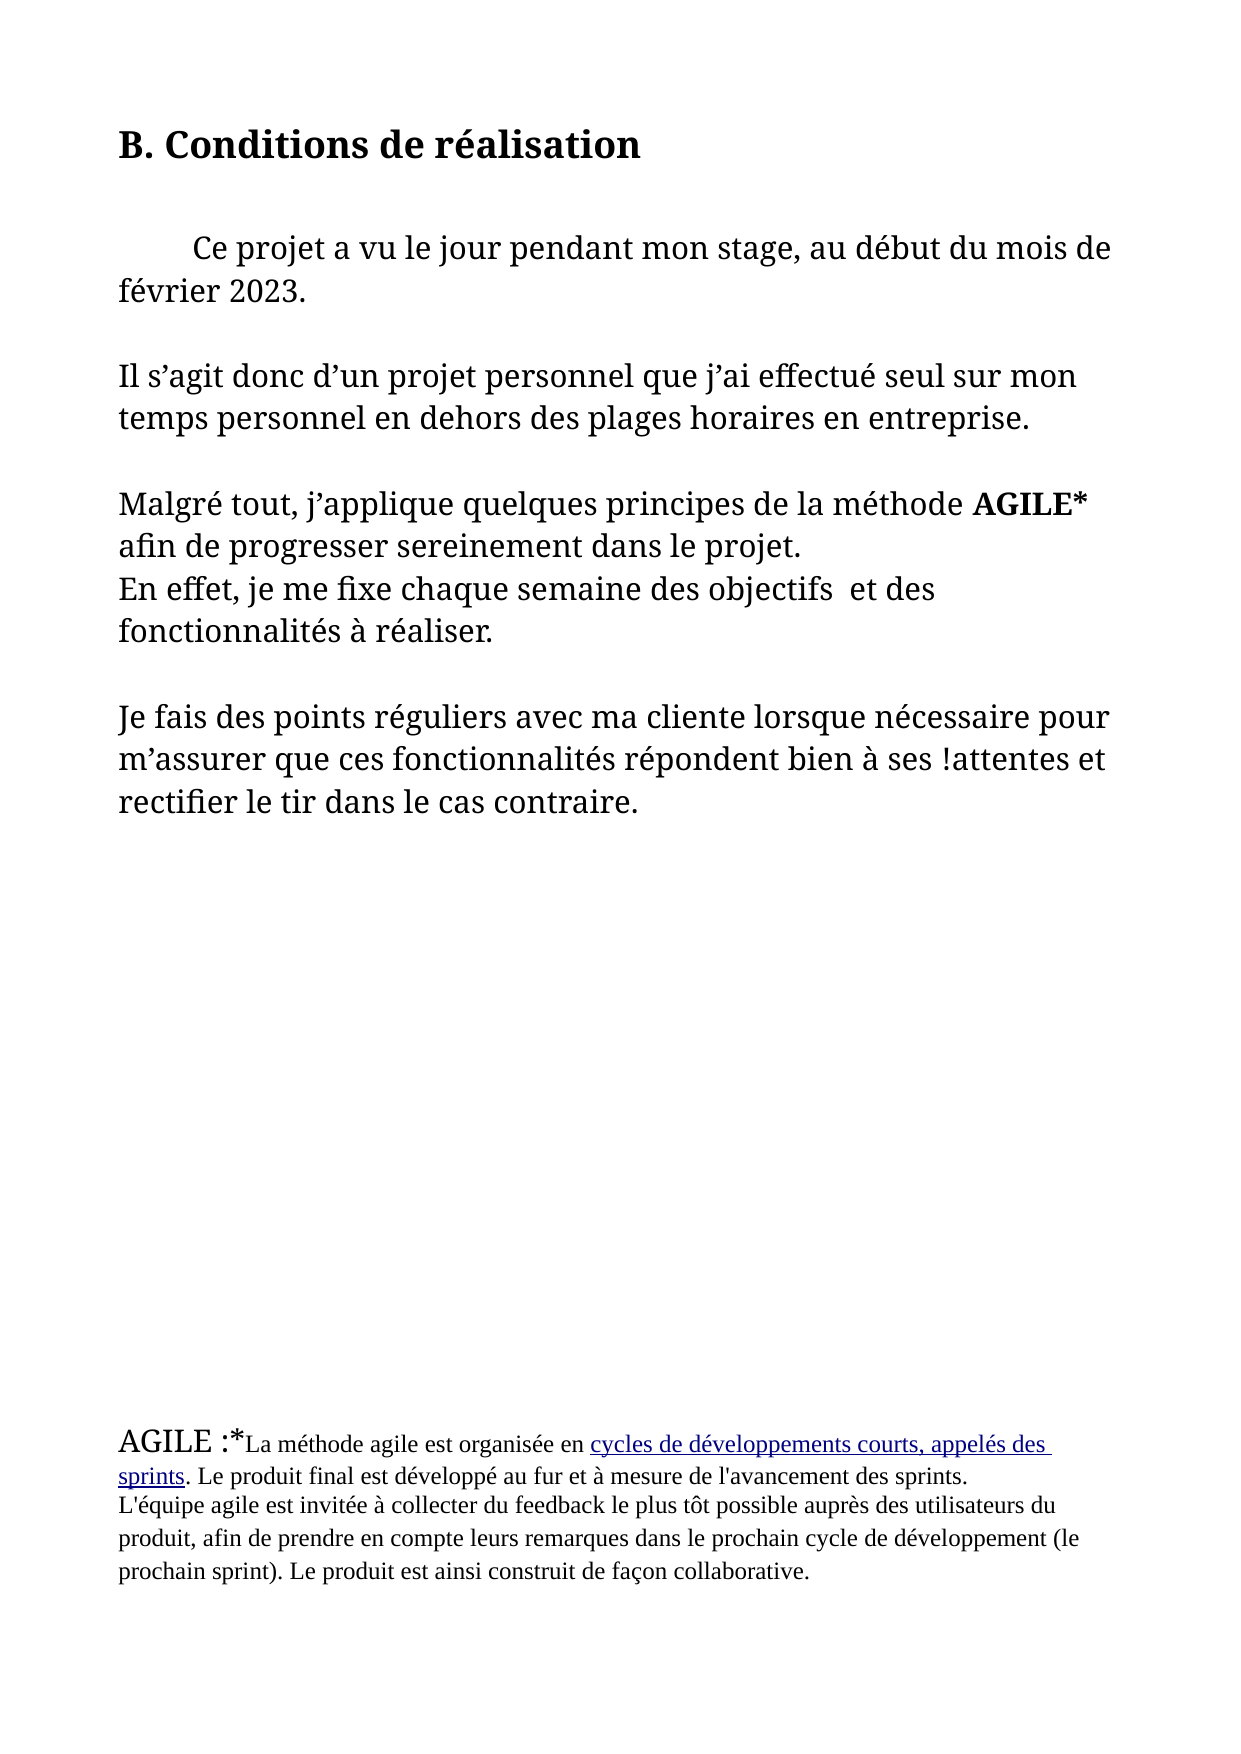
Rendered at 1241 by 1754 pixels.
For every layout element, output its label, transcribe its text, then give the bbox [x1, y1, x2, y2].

text Il s’agit donc d’un projet personnel que j’ai effectué seul sur mon temps personnel en dehors des plages horaires en entreprise. [118, 354, 1122, 439]
text AGILE :*La méthode agile est organisée en cycles de développements courts, appelés des sprints. Le produit final est développé au fur et à mesure de l'avancement des sprints. [118, 1419, 1122, 1490]
text L'équipe agile est invitée à collecter du feedback le plus tôt possible auprès des utilisateurs du produit, afin de prendre en compte leurs remarques dans le prochain cycle de développement (le prochain sprint). Le produit est ainsi construit de façon collaborative. [118, 1490, 1122, 1585]
text Malgré tout, j’applique quelques principes de la méthode AGILE* afin de progresser sereinement dans le projet. [118, 482, 1122, 567]
text En effet, je me fixe chaque semaine des objectifs et des fonctionnalités à réaliser. [118, 567, 1122, 652]
text Je fais des points réguliers avec ma cliente lorsque nécessaire pour m’assurer que ces fonctionnalités répondent bien à ses !attentes et rectifier le tir dans le cas contraire. [118, 694, 1122, 822]
text B. Conditions de réalisation [118, 118, 1122, 169]
text Ce projet a vu le jour pendant mon stage, au début du mois de février 2023. [118, 226, 1122, 311]
